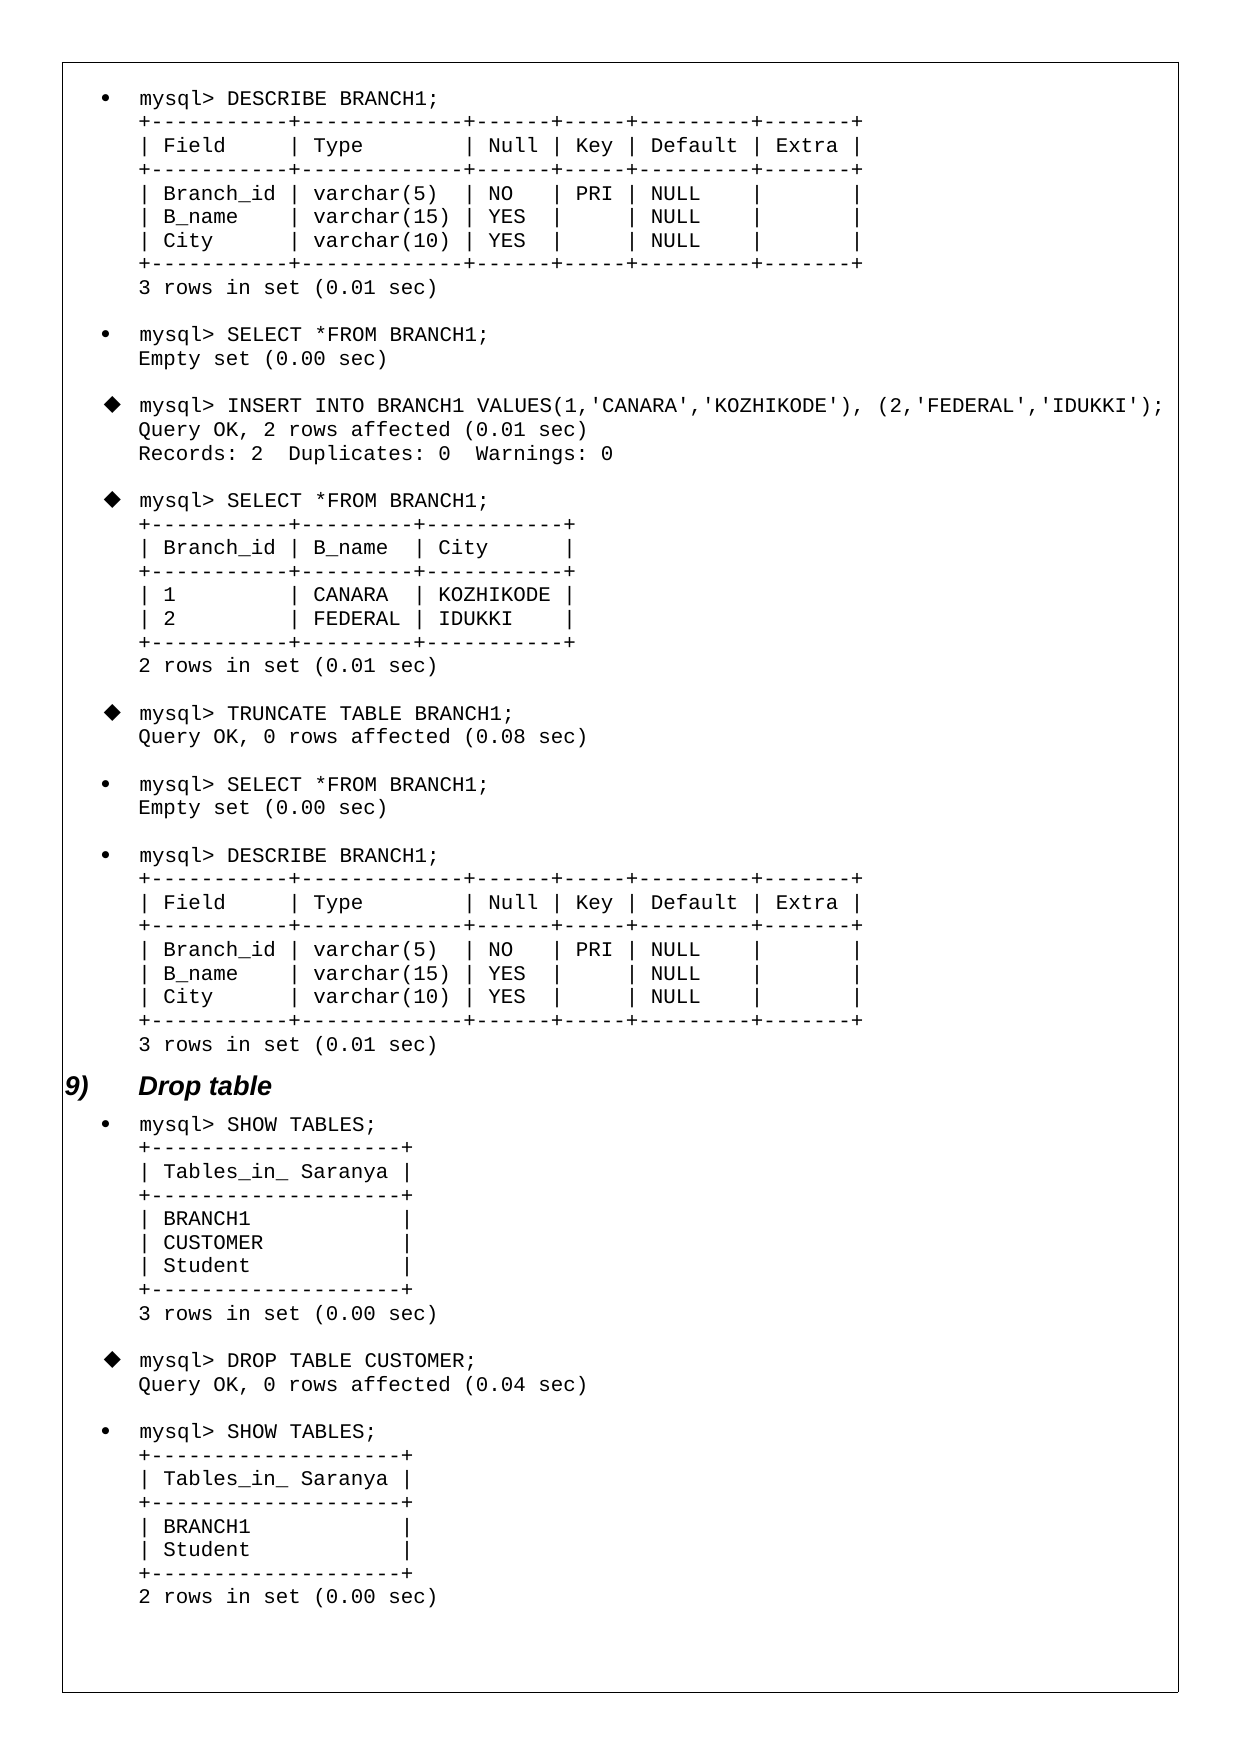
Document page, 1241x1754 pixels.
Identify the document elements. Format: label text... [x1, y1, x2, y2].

text | Tables_in_ Saranya | [138, 1161, 1176, 1184]
text | BRANCH1 | [138, 1208, 1176, 1232]
subtitle Drop table [64, 1070, 1176, 1101]
text Query OK, 0 rows affected (0.04 sec) [138, 1374, 1176, 1397]
text 3 rows in set (0.01 sec) [138, 1034, 1176, 1057]
text | Branch_id | varchar(5) | NO | PRI | NULL | | [138, 939, 1176, 963]
text Query OK, 0 rows affected (0.08 sec) [138, 726, 1176, 750]
text Empty set (0.00 sec) [138, 348, 1176, 372]
text Records: 2 Duplicates: 0 Warnings: 0 [138, 443, 1176, 466]
text | Student | [138, 1539, 1176, 1563]
list mysql> SELECT *FROM BRANCH1; [102, 490, 1176, 513]
text 3 rows in set (0.01 sec) [138, 277, 1176, 301]
text +--------------------+ [138, 1492, 1176, 1516]
text 2 rows in set (0.01 sec) [138, 655, 1176, 679]
text | CUSTOMER | [138, 1232, 1176, 1256]
text +-----------+---------+-----------+ [138, 513, 1176, 537]
text | BRANCH1 | [138, 1516, 1176, 1539]
list mysql> SHOW TABLES; [102, 1114, 1176, 1137]
list mysql> DESCRIBE BRANCH1; [102, 88, 1176, 112]
text 2 rows in set (0.00 sec) [138, 1587, 1176, 1610]
text | 2 | FEDERAL | IDUKKI | [138, 608, 1176, 632]
text +--------------------+ [138, 1279, 1176, 1303]
text +-----------+-------------+------+-----+---------+-------+ [138, 112, 1176, 135]
text +-----------+---------+-----------+ [138, 561, 1176, 584]
text +--------------------+ [138, 1184, 1176, 1208]
text +-----------+-------------+------+-----+---------+-------+ [138, 1010, 1176, 1034]
text | Field | Type | Null | Key | Default | Extra | [138, 892, 1176, 916]
text +-----------+-------------+------+-----+---------+-------+ [138, 916, 1176, 939]
text | City | varchar(10) | YES | | NULL | | [138, 230, 1176, 253]
text | Student | [138, 1256, 1176, 1279]
text | Field | Type | Null | Key | Default | Extra | [138, 135, 1176, 159]
text +-----------+-------------+------+-----+---------+-------+ [138, 868, 1176, 892]
text | 1 | CANARA | KOZHIKODE | [138, 584, 1176, 608]
text Query OK, 2 rows affected (0.01 sec) [138, 419, 1176, 443]
list mysql> SELECT *FROM BRANCH1; [102, 324, 1176, 348]
text +-----------+-------------+------+-----+---------+-------+ [138, 253, 1176, 277]
list mysql> SHOW TABLES; [102, 1421, 1176, 1445]
text 3 rows in set (0.00 sec) [138, 1303, 1176, 1326]
text +--------------------+ [138, 1445, 1176, 1468]
text +--------------------+ [138, 1137, 1176, 1161]
text +-----------+-------------+------+-----+---------+-------+ [138, 159, 1176, 182]
list mysql> DESCRIBE BRANCH1; [102, 844, 1176, 868]
text Empty set (0.00 sec) [138, 797, 1176, 821]
text | B_name | varchar(15) | YES | | NULL | | [138, 963, 1176, 986]
list mysql> TRUNCATE TABLE BRANCH1; [102, 703, 1176, 726]
text +--------------------+ [138, 1563, 1176, 1587]
text | B_name | varchar(15) | YES | | NULL | | [138, 206, 1176, 230]
text | City | varchar(10) | YES | | NULL | | [138, 986, 1176, 1010]
text | Tables_in_ Saranya | [138, 1468, 1176, 1492]
list mysql> DROP TABLE CUSTOMER; [102, 1350, 1176, 1374]
text | Branch_id | varchar(5) | NO | PRI | NULL | | [138, 182, 1176, 206]
list mysql> SELECT *FROM BRANCH1; [102, 774, 1176, 797]
text +-----------+---------+-----------+ [138, 632, 1176, 655]
list mysql> INSERT INTO BRANCH1 VALUES(1,'CANARA','KOZHIKODE'), (2,'FEDERAL','IDUKKI'); [102, 395, 1176, 419]
text | Branch_id | B_name | City | [138, 537, 1176, 561]
